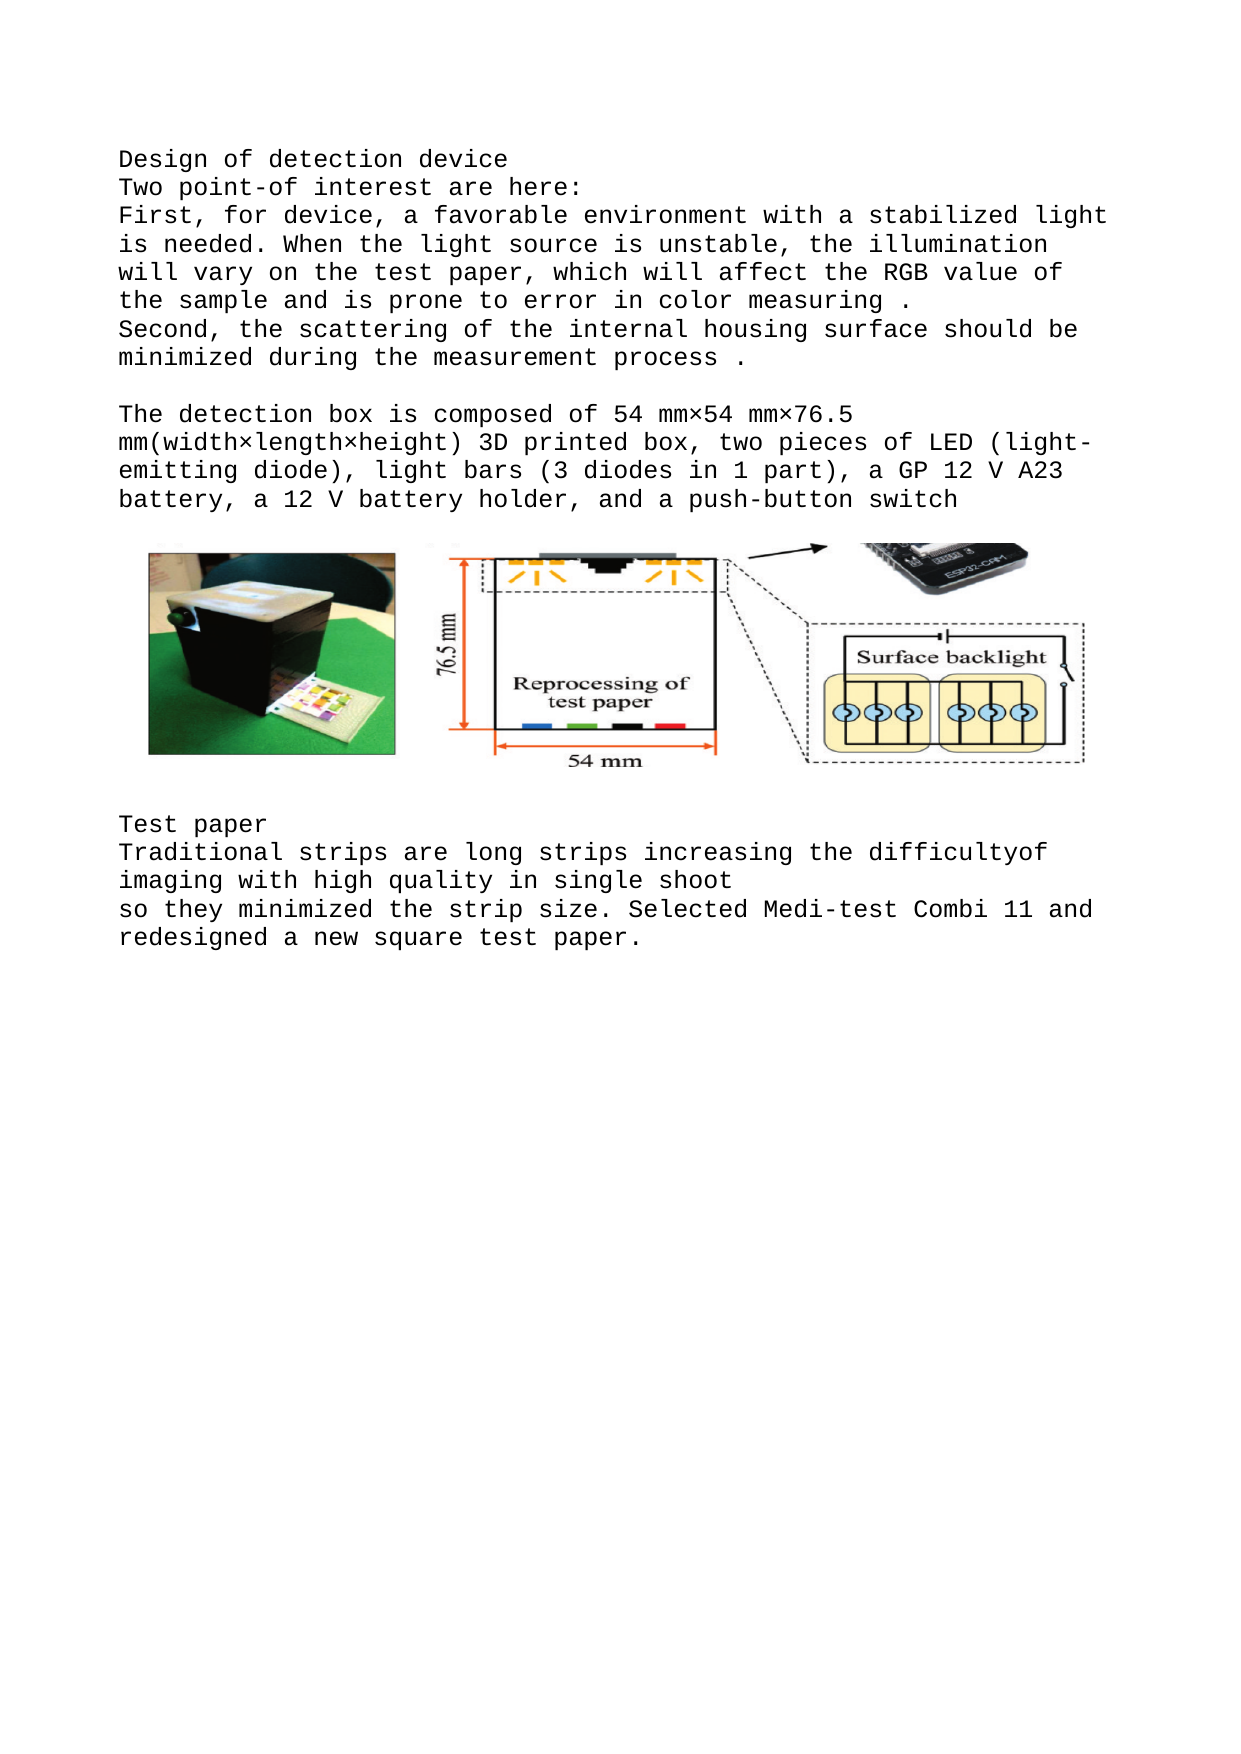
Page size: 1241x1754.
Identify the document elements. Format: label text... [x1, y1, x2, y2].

text The detection box is composed of 54 mm×54 mm×76.5 mm(width×length×height) 3D printed box, two pieces of LED (light-emitting diode), light bars (3 diodes in 1 part), a GP 12 V A23 battery, a 12 V battery holder, and a push-button switch [118, 401, 1122, 515]
text so they minimized the strip size. Selected Medi-test Combi 11 and redesigned a new square test paper. [118, 896, 1122, 953]
text Test paper [118, 811, 1122, 840]
text Second, the scattering of the internal housing surface should be minimized during the measurement process . [118, 316, 1122, 373]
text Two point-of interest are here: [118, 175, 1122, 203]
text Design of detection device [118, 146, 1122, 175]
text Traditional strips are long strips increasing the difficultyof imaging with high quality in single shoot [118, 840, 1122, 896]
picture [118, 543, 1123, 784]
text First, for device, a favorable environment with a stabilized light is needed. When the light source is unstable, the illumination will vary on the test paper, which will affect the RGB value of the sample and is prone to error in color measuring . [118, 203, 1122, 316]
